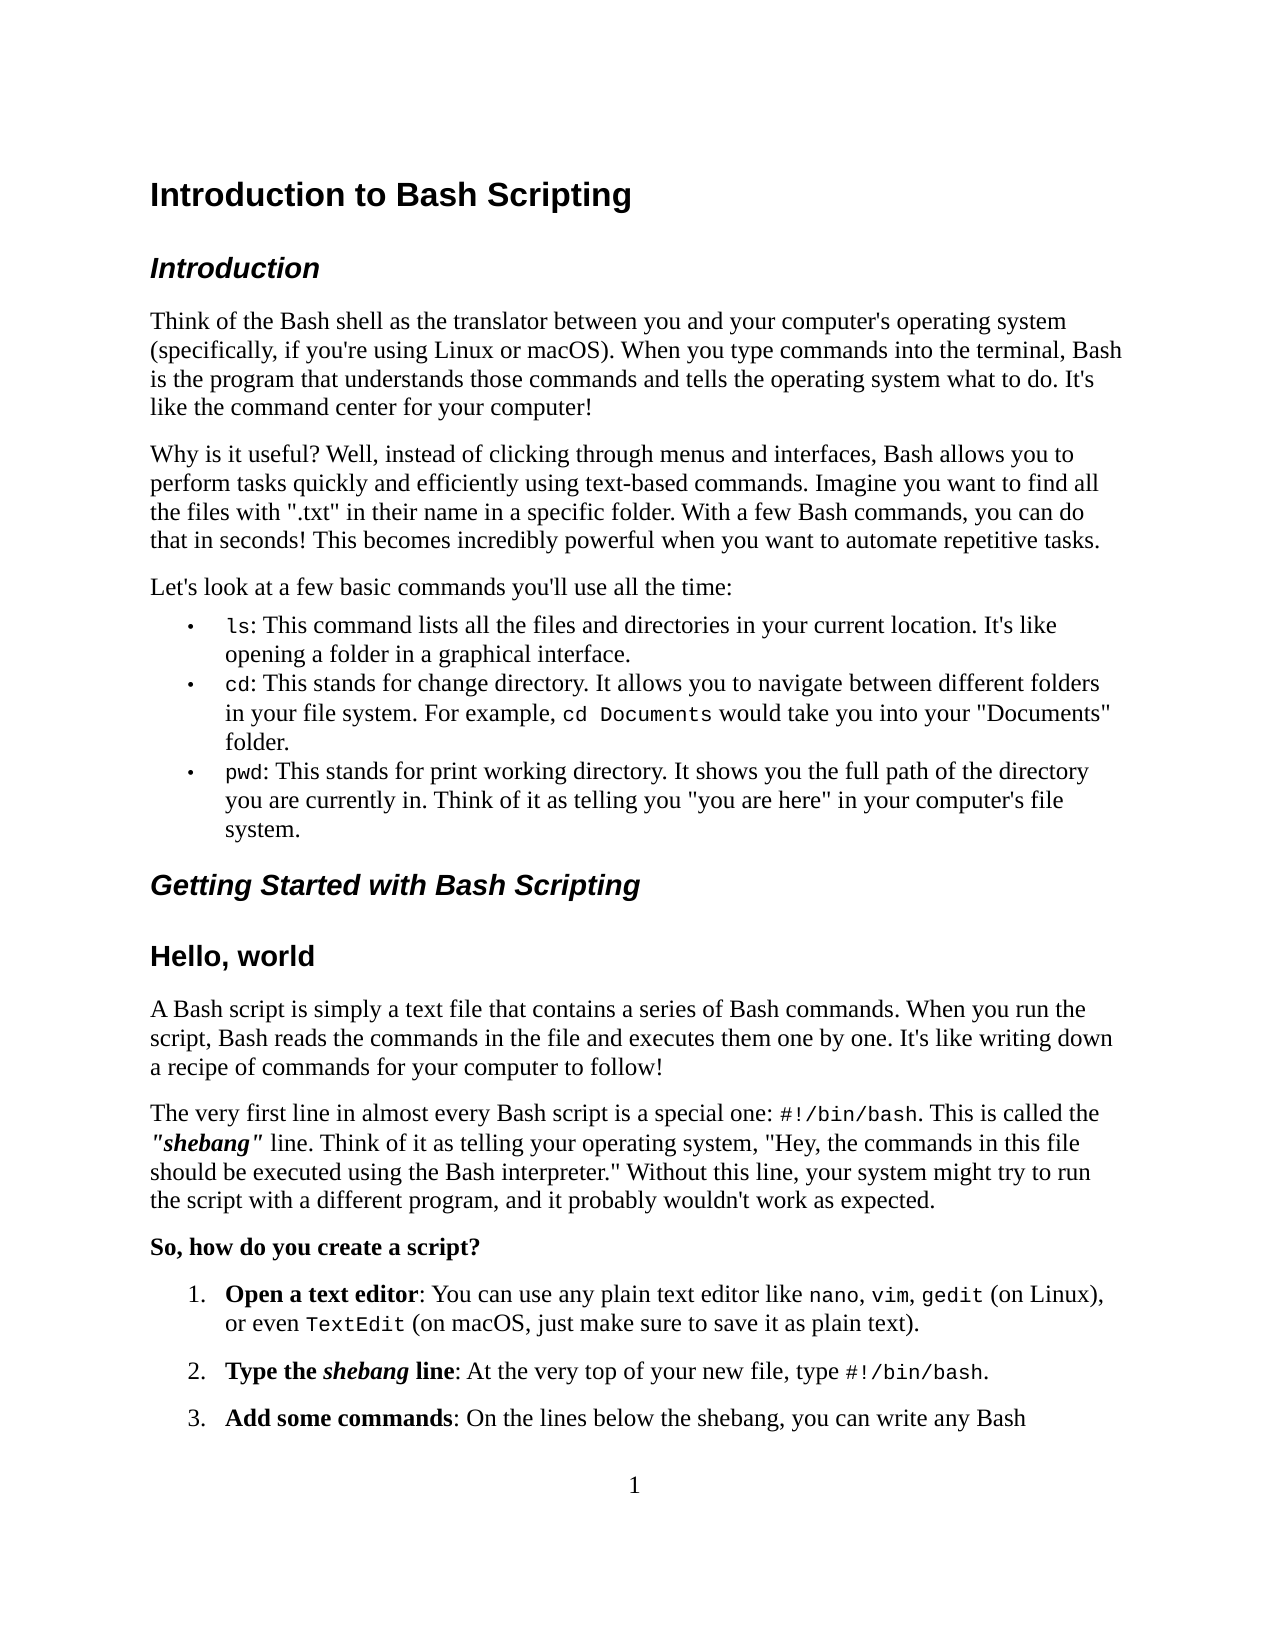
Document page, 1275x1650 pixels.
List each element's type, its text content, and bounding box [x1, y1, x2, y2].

list Open a text editor: You can use any plain text editor like nano, vim, gedit (on Linux), or even TextEdit (on macOS, just make sure to save it as plain text). [187, 1279, 1125, 1338]
list pwd: This stands for print working directory. It shows you the full path of the directory you are currently in. Think of it as telling you "you are here" in your computer's file system. [187, 756, 1125, 843]
subtitle Introduction to Bash Scripting [150, 175, 1125, 214]
subtitle Hello, world [150, 939, 1125, 973]
text Let's look at a few basic commands you'll use all the time: [150, 572, 1125, 601]
text Why is it useful? Well, instead of clicking through menus and interfaces, Bash allows you to perform tasks quickly and efficiently using text-based commands. Imagine you want to find all the files with ".txt" in their name in a specific folder. With a few Bash commands, you can do that in seconds! This becomes incredibly powerful when you want to automate repetitive tasks. [150, 439, 1125, 554]
text Think of the Bash shell as the translator between you and your computer's operating system (specifically, if you're using Linux or macOS). When you type commands into the terminal, Bash is the program that understands those commands and tells the operating system what to do. It's like the command center for your computer! [150, 306, 1125, 421]
text So, how do you create a script? [150, 1232, 1125, 1261]
list Add some commands: On the lines below the shebang, you can write any Bash [187, 1403, 1125, 1432]
list cd: This stands for change directory. It allows you to navigate between different folders in your file system. For example, cd Documents would take you into your "Documents" folder. [187, 668, 1125, 756]
list ls: This command lists all the files and directories in your current location. It's like opening a folder in a graphical interface. [187, 610, 1125, 668]
subtitle Getting Started with Bash Scripting [150, 868, 1125, 902]
text The very first line in almost every Bash script is a special one: #!/bin/bash. This is called the "shebang" line. Think of it as telling your operating system, "Hey, the commands in this file should be executed using the Bash interpreter." Without this line, your system might try to run the script with a different program, and it probably wouldn't work as expected. [150, 1098, 1125, 1214]
subtitle Introduction [150, 251, 1125, 285]
text A Bash script is simply a text file that contains a series of Bash commands. When you run the script, Bash reads the commands in the file and executes them one by one. It's like writing down a recipe of commands for your computer to follow! [150, 994, 1125, 1080]
list Type the shebang line: At the very top of your new file, type #!/bin/bash. [187, 1356, 1125, 1385]
